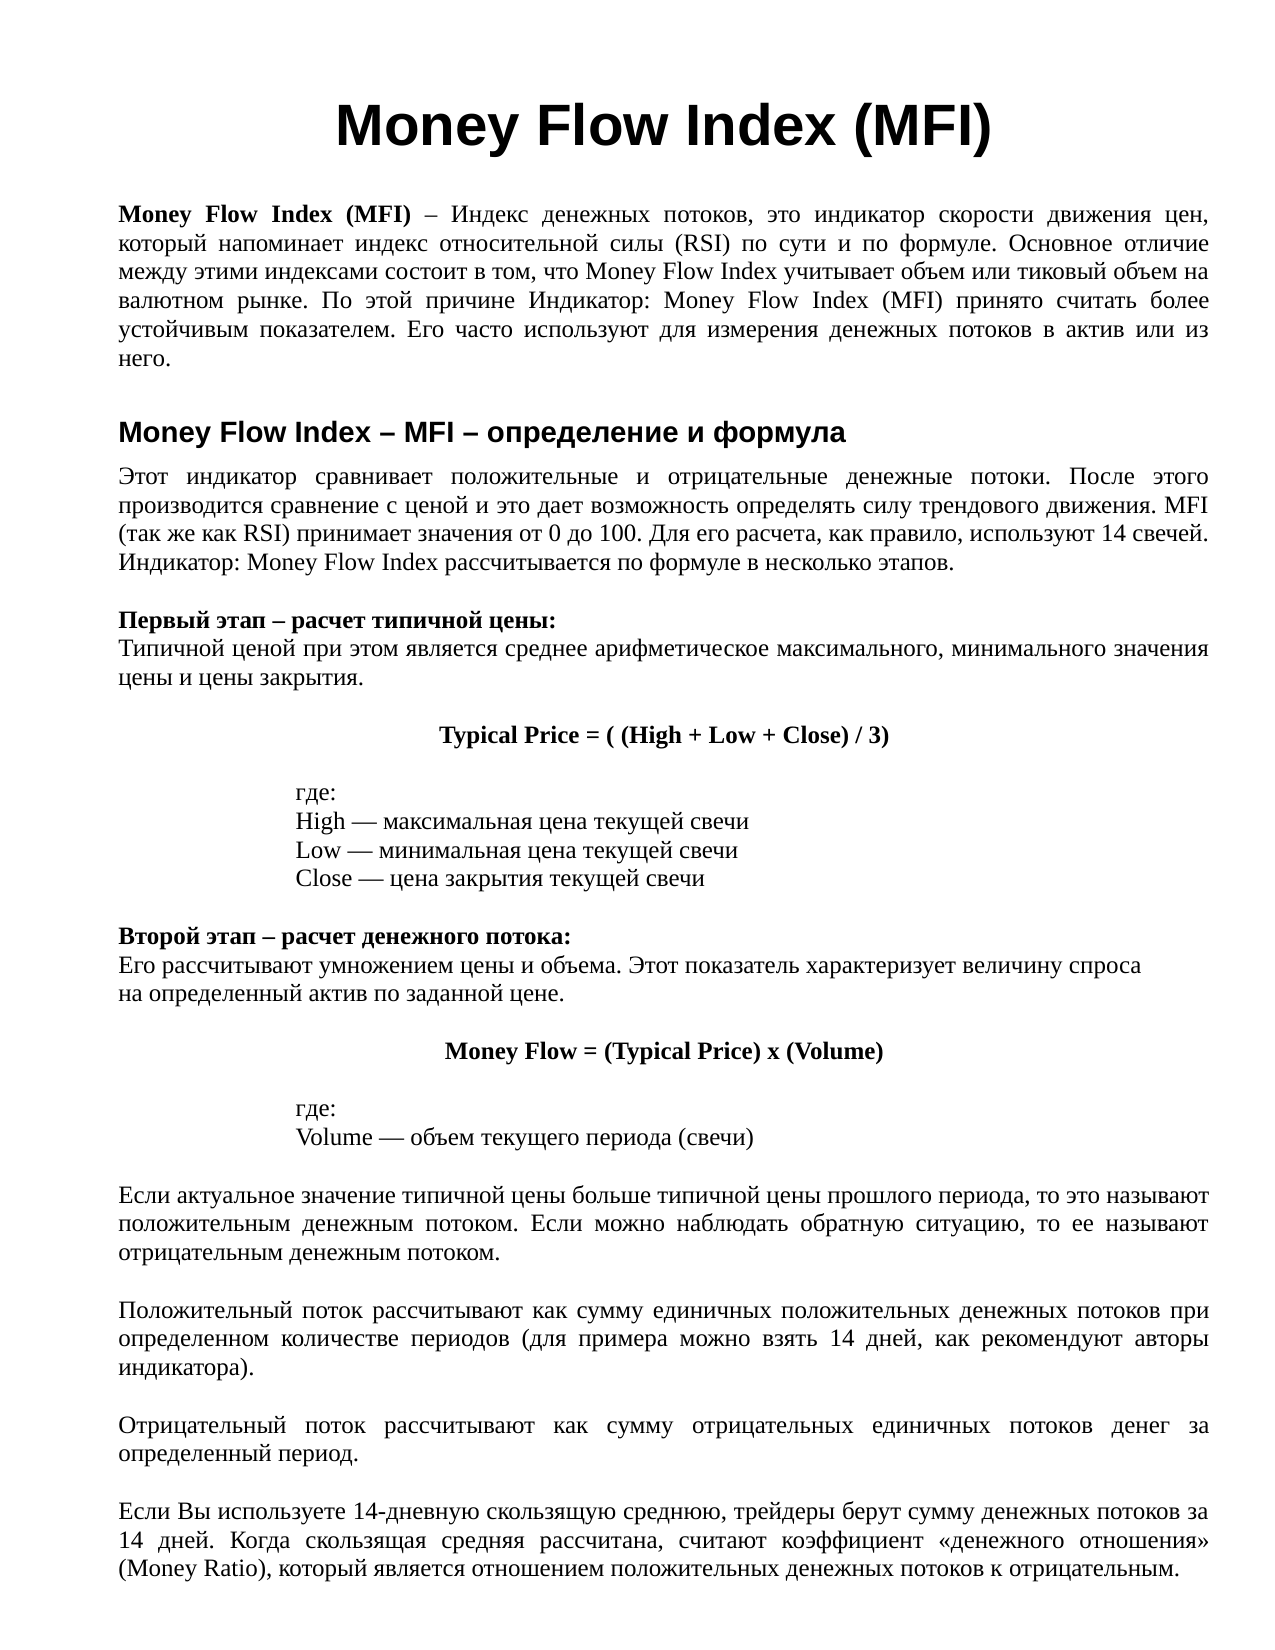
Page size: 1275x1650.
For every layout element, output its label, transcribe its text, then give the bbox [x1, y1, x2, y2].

text Первый этап – расчет типичной цены: [118, 605, 1210, 633]
text на определенный актив по заданной цене. [118, 978, 1210, 1007]
text Если Вы используете 14-дневную скользящую среднюю, трейдеры берут сумму денежных потоков за 14 дней. Когда скользящая средняя рассчитана, считают коэффициент «денежного отношения» (Money Ratio), который является отношением положительных денежных потоков к отрицательным. [118, 1496, 1210, 1582]
text High — максимальная цена текущей свечи [295, 806, 1210, 835]
text Low — минимальная цена текущей свечи [295, 835, 1210, 863]
text Положительный поток рассчитывают как сумму единичных положительных денежных потоков при определенном количестве периодов (для примера можно взять 14 дней, как рекомендуют авторы индикатора). [118, 1295, 1210, 1381]
text Если актуальное значение типичной цены больше типичной цены прошлого периода, то это называют положительным денежным потоком. Если можно наблюдать обратную ситуацию, то ее называют отрицательным денежным потоком. [118, 1180, 1210, 1266]
text Отрицательный поток рассчитывают как сумму отрицательных единичных потоков денег за определенный период. [118, 1410, 1210, 1467]
text Типичной ценой при этом является среднее арифметическое максимального, минимального значения цены и цены закрытия. [118, 633, 1210, 691]
text Volume — объем текущего периода (свечи) [295, 1122, 1210, 1151]
text Второй этап – расчет денежного потока: [118, 921, 1210, 950]
text Close — цена закрытия текущей свечи [295, 863, 1210, 892]
subtitle Money Flow Index – MFI – определение и формула [118, 415, 1210, 448]
text где: [295, 777, 1210, 806]
text где: [295, 1093, 1210, 1122]
text Money Flow Index (MFI) – Индекс денежных потоков, это индикатор скорости движения цен, который напоминает индекс относительной силы (RSI) по сути и по формуле. Основное отличие между этими индексами состоит в том, что Money Flow Index учитывает объем или тиковый объем на валютном рынке. По этой причине Индикатор: Money Flow Index (MFI) принято считать более устойчивым показателем. Его часто используют для измерения денежных потоков в актив или из него. [118, 199, 1210, 371]
text Этот индикатор сравнивает положительные и отрицательные денежные потоки. После этого производится сравнение с ценой и это дает возможность определять силу трендового движения. MFI (так же как RSI) принимает значения от 0 до 100. Для его расчета, как правило, используют 14 свечей. Индикатор: Money Flow Index рассчитывается по формуле в несколько этапов. [118, 461, 1210, 576]
text Его рассчитывают умножением цены и объема. Этот показатель характеризует величину спроса [118, 950, 1210, 978]
text Money Flow = (Typical Price) x (Volume) [118, 1036, 1210, 1065]
title Money Flow Index (MFI) [118, 91, 1210, 158]
text Typical Price = ( (High + Low + Close) / 3) [118, 720, 1210, 748]
